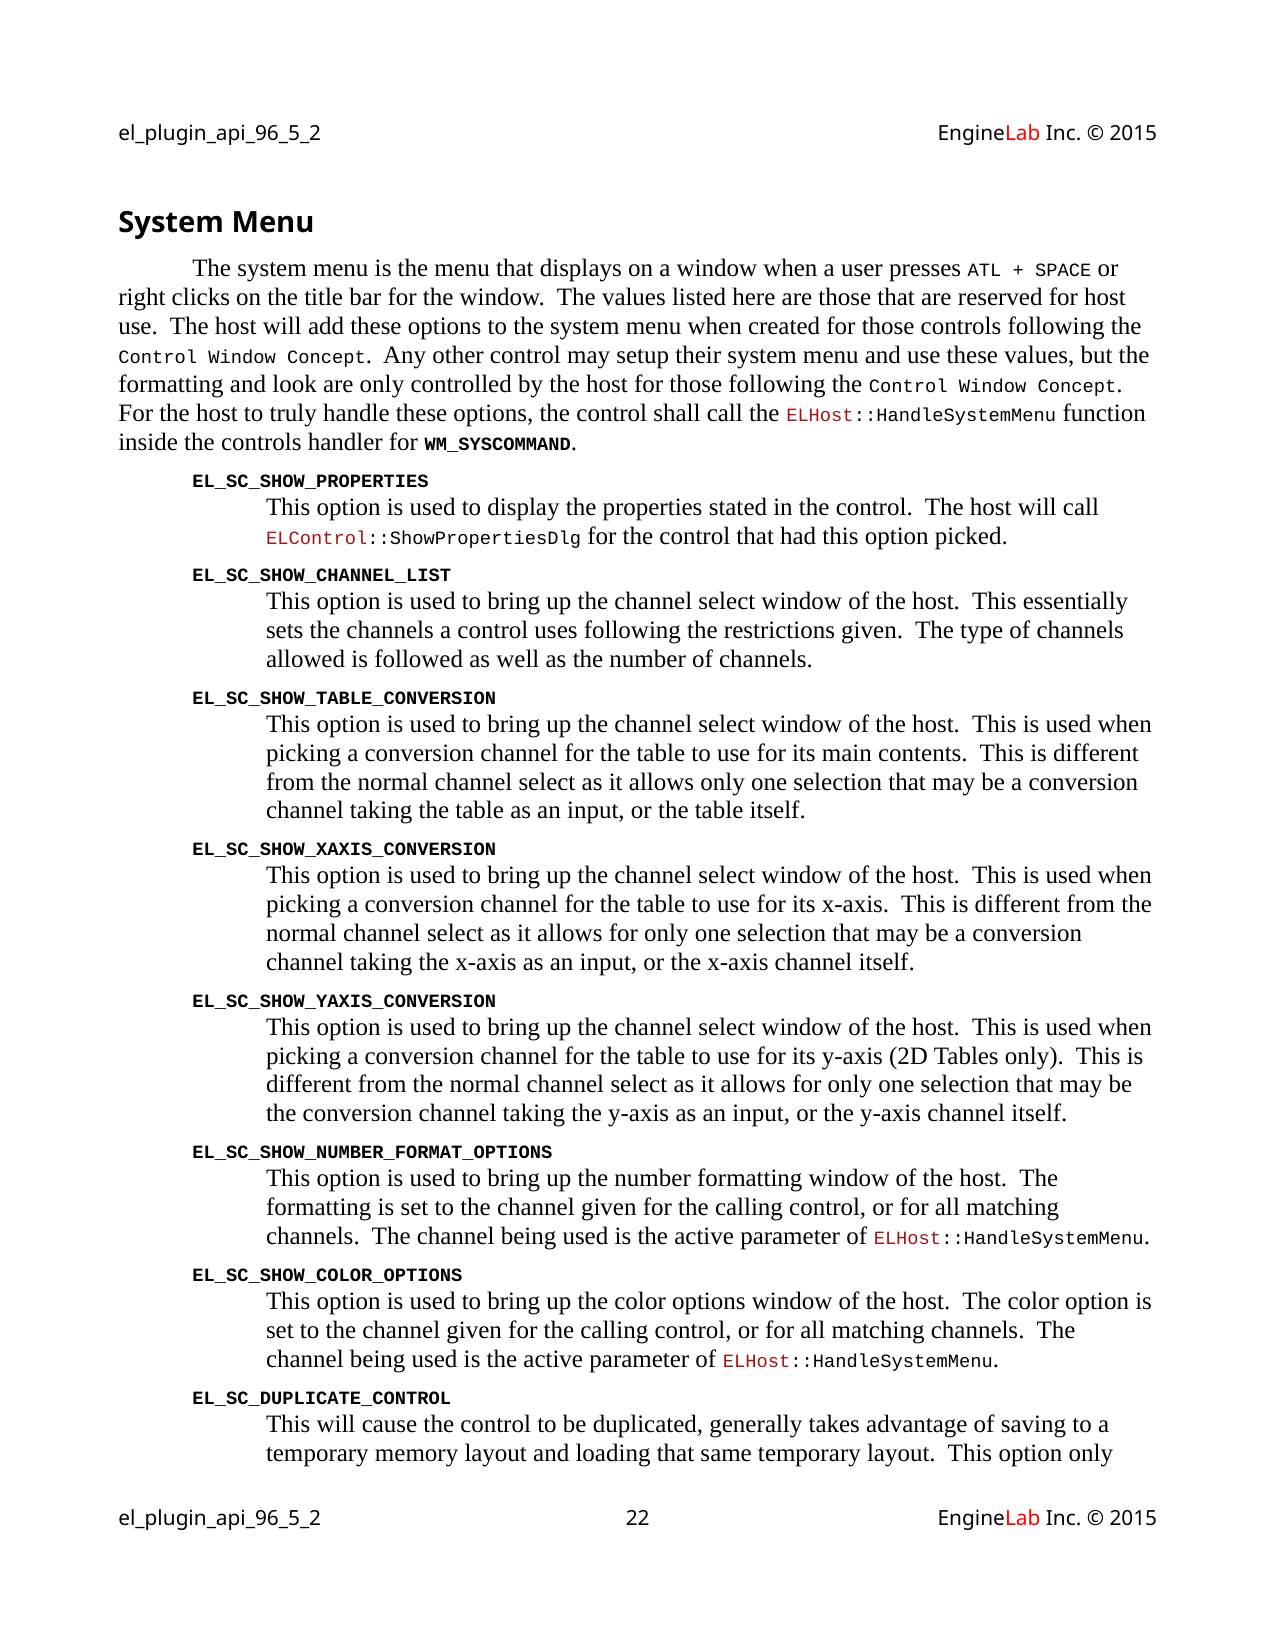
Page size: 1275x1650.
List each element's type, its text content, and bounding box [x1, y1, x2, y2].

subtitle System Menu [118, 201, 1157, 241]
text EL_SC_SHOW_XAXIS_CONVERSION [118, 837, 1157, 861]
text EL_SC_SHOW_PROPERTIES [118, 468, 1157, 492]
text This option is used to bring up the color options window of the host. The color option is set to the channel given for the calling control, or for all matching channels. The channel being used is the active parameter of ELHost::HandleSystemMenu. [118, 1286, 1157, 1373]
text This option is used to bring up the channel select window of the host. This is used when picking a conversion channel for the table to use for its main contents. This is different from the normal channel select as it allows only one selection that may be a conversion channel taking the table as an input, or the table itself. [118, 709, 1157, 824]
text This option is used to bring up the channel select window of the host. This is used when picking a conversion channel for the table to use for its x-axis. This is different from the normal channel select as it allows for only one selection that may be a conversion channel taking the x-axis as an input, or the x-axis channel itself. [118, 861, 1157, 976]
text EL_SC_SHOW_CHANNEL_LIST [118, 562, 1157, 586]
text EL_SC_DUPLICATE_CONTROL [118, 1385, 1157, 1409]
text This will cause the control to be duplicated, generally takes advantage of saving to a temporary memory layout and loading that same temporary layout. This option only [118, 1409, 1157, 1467]
text This option is used to bring up the number formatting window of the host. The formatting is set to the channel given for the calling control, or for all matching channels. The channel being used is the active parameter of ELHost::HandleSystemMenu. [118, 1163, 1157, 1250]
text This option is used to display the properties stated in the control. The host will call ELControl::ShowPropertiesDlg for the control that had this option picked. [118, 492, 1157, 550]
text The system menu is the menu that displays on a window when a user presses ATL + SPACE or right clicks on the title bar for the window. The values listed here are those that are reserved for host use. The host will add these options to the system menu when created for those controls following the Control Window Concept. Any other control may setup their system menu and use these values, but the formatting and look are only controlled by the host for those following the Control Window Concept. For the host to truly handle these options, the control shall call the ELHost::HandleSystemMenu function inside the controls handler for WM_SYSCOMMAND. [118, 253, 1157, 456]
text This option is used to bring up the channel select window of the host. This is used when picking a conversion channel for the table to use for its y-axis (2D Tables only). This is different from the normal channel select as it allows for only one selection that may be the conversion channel taking the y-axis as an input, or the y-axis channel itself. [118, 1012, 1157, 1127]
text EL_SC_SHOW_COLOR_OPTIONS [118, 1262, 1157, 1286]
text EL_SC_SHOW_YAXIS_CONVERSION [118, 988, 1157, 1012]
text This option is used to bring up the channel select window of the host. This essentially sets the channels a control uses following the restrictions given. The type of channels allowed is followed as well as the number of channels. [118, 586, 1157, 673]
text EL_SC_SHOW_TABLE_CONVERSION [118, 685, 1157, 709]
text EL_SC_SHOW_NUMBER_FORMAT_OPTIONS [118, 1139, 1157, 1163]
